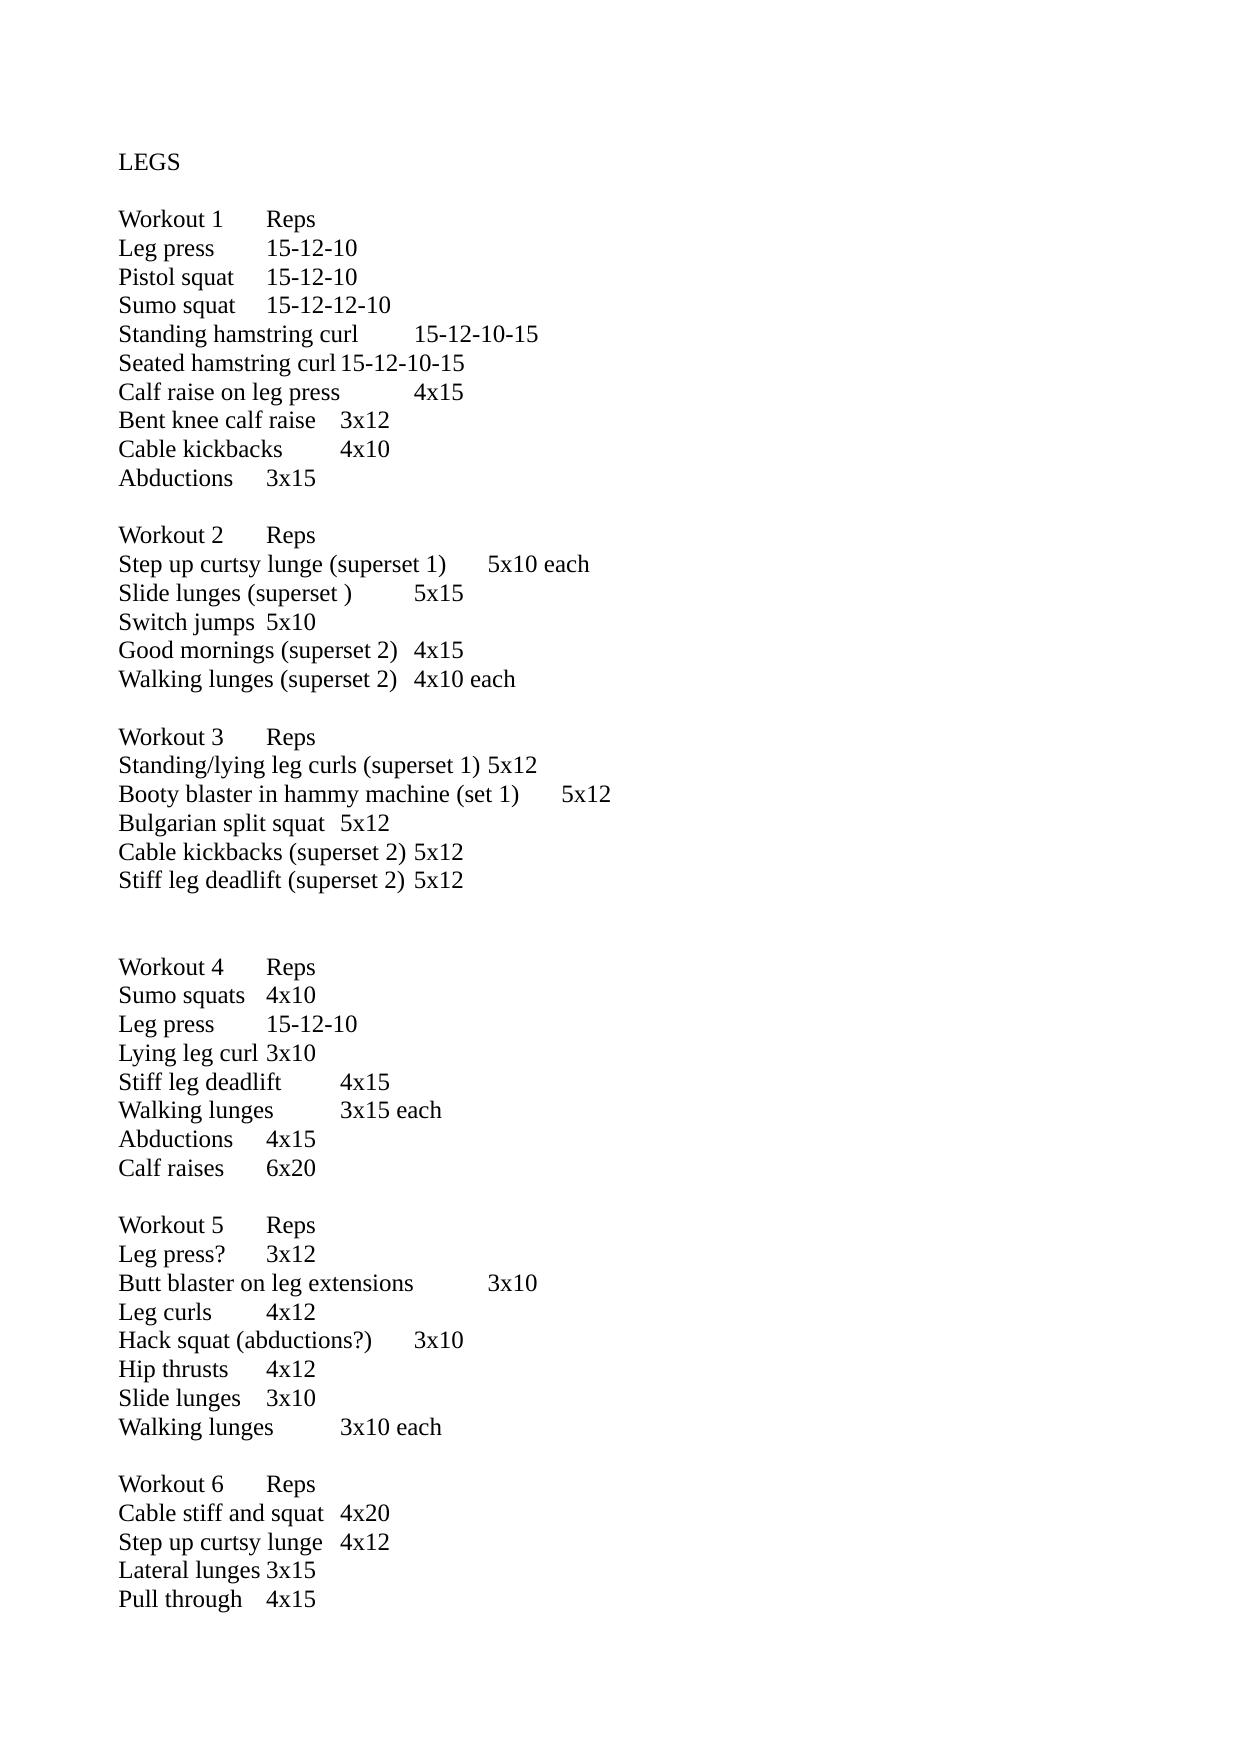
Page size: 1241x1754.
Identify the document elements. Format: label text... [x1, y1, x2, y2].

text Butt blaster on leg extensions 3x10 [118, 1268, 1122, 1297]
text Cable kickbacks (superset 2) 5x12 [118, 837, 1122, 866]
text Booty blaster in hammy machine (set 1) 5x12 [118, 779, 1122, 808]
text Seated hamstring curl 15-12-10-15 [118, 348, 1122, 377]
text Lying leg curl 3x10 [118, 1038, 1122, 1067]
text Hack squat (abductions?) 3x10 [118, 1326, 1122, 1354]
text Walking lunges 3x10 each [118, 1412, 1122, 1441]
text Walking lunges 3x15 each [118, 1096, 1122, 1124]
text Leg curls 4x12 [118, 1297, 1122, 1326]
text Bent knee calf raise 3x12 [118, 406, 1122, 434]
text Switch jumps 5x10 [118, 607, 1122, 636]
text Workout 6 Reps [118, 1469, 1122, 1498]
text Sumo squats 4x10 [118, 981, 1122, 1009]
text Standing/lying leg curls (superset 1) 5x12 [118, 751, 1122, 779]
text Abductions 3x15 [118, 463, 1122, 492]
text Workout 5 Reps [118, 1211, 1122, 1239]
text Calf raises 6x20 [118, 1153, 1122, 1182]
text Leg press 15-12-10 [118, 233, 1122, 262]
text Workout 1 Reps [118, 204, 1122, 233]
text Calf raise on leg press 4x15 [118, 377, 1122, 406]
text Abductions 4x15 [118, 1124, 1122, 1153]
text Leg press? 3x12 [118, 1239, 1122, 1268]
text Cable kickbacks 4x10 [118, 434, 1122, 463]
text Stiff leg deadlift 4x15 [118, 1067, 1122, 1096]
text Standing hamstring curl 15-12-10-15 [118, 319, 1122, 348]
text Cable stiff and squat 4x20 [118, 1498, 1122, 1527]
text Good mornings (superset 2) 4x15 [118, 636, 1122, 664]
text Slide lunges 3x10 [118, 1383, 1122, 1412]
text Workout 4 Reps [118, 952, 1122, 981]
text Sumo squat 15-12-12-10 [118, 291, 1122, 319]
text Bulgarian split squat 5x12 [118, 808, 1122, 837]
text Workout 3 Reps [118, 722, 1122, 751]
text Stiff leg deadlift (superset 2) 5x12 [118, 866, 1122, 894]
text Pull through 4x15 [118, 1584, 1122, 1613]
text Step up curtsy lunge (superset 1) 5x10 each [118, 549, 1122, 578]
text Leg press 15-12-10 [118, 1009, 1122, 1038]
text Step up curtsy lunge 4x12 [118, 1527, 1122, 1556]
text Lateral lunges 3x15 [118, 1556, 1122, 1584]
text Slide lunges (superset ) 5x15 [118, 578, 1122, 607]
text Hip thrusts 4x12 [118, 1354, 1122, 1383]
text Pistol squat 15-12-10 [118, 262, 1122, 291]
text Workout 2 Reps [118, 521, 1122, 549]
text LEGS [118, 147, 1122, 176]
text Walking lunges (superset 2) 4x10 each [118, 664, 1122, 693]
